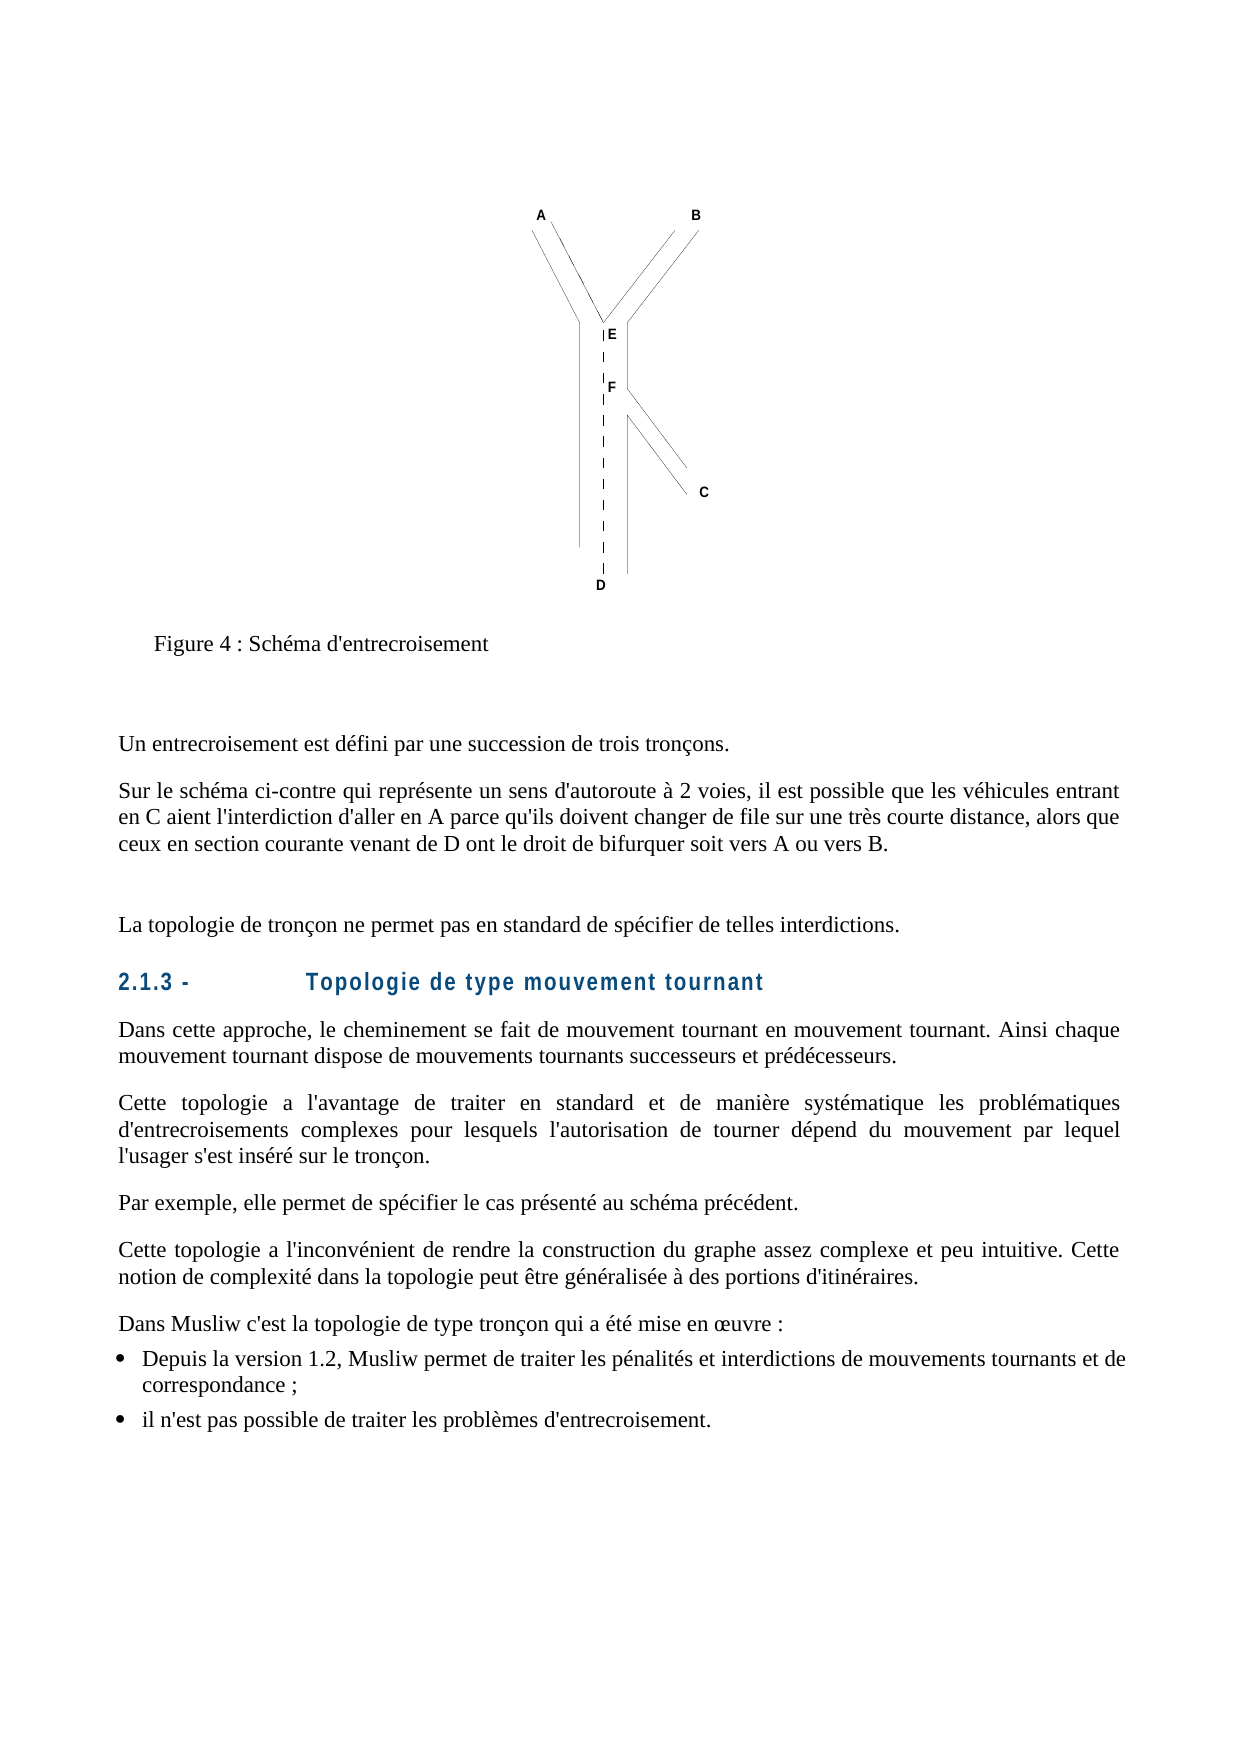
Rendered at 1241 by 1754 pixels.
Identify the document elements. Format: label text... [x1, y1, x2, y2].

text Cette topologie a l'avantage de traiter en standard et de manière systématique les problématiques d'entrecroisements complexes pour lesquels l'autorisation de tourner dépend du mouvement par lequel l'usager s'est inséré sur le tronçon. [118, 1089, 1122, 1168]
text La topologie de tronçon ne permet pas en standard de spécifier de telles interdictions. [118, 911, 1122, 937]
list il n'est pas possible de traiter les problèmes d'entrecroisement. [116, 1406, 1127, 1432]
text Sur le schéma ci-contre qui représente un sens d'autoroute à 2 voies, il est possible que les véhicules entrant en C aient l'interdiction d'aller en A parce qu'ils doivent changer de file sur une très courte distance, alors que ceux en section courante venant de D ont le droit de bifurquer soit vers A ou vers B. [118, 777, 1122, 856]
text Par exemple, elle permet de spécifier le cas présenté au schéma précédent. [118, 1189, 1122, 1216]
list Figure 4 : Schéma d'entrecroisement [118, 630, 1122, 656]
list Depuis la version 1.2, Musliw permet de traiter les pénalités et interdictions de mouvements tournants et de correspondance ; [116, 1345, 1127, 1397]
text Un entrecroisement est défini par une succession de trois tronçons. [118, 730, 1122, 756]
text Cette topologie a l'inconvénient de rendre la construction du graphe assez complexe et peu intuitive. Cette notion de complexité dans la topologie peut être généralisée à des portions d'itinéraires. [118, 1237, 1122, 1289]
subtitle Topologie de type mouvement tournant [118, 966, 1122, 995]
text Dans Musliw c'est la topologie de type tronçon qui a été mise en œuvre : [118, 1310, 1122, 1336]
text Dans cette approche, le cheminement se fait de mouvement tournant en mouvement tournant. Ainsi chaque mouvement tournant dispose de mouvements tournants successeurs et prédécesseurs. [118, 1016, 1122, 1069]
